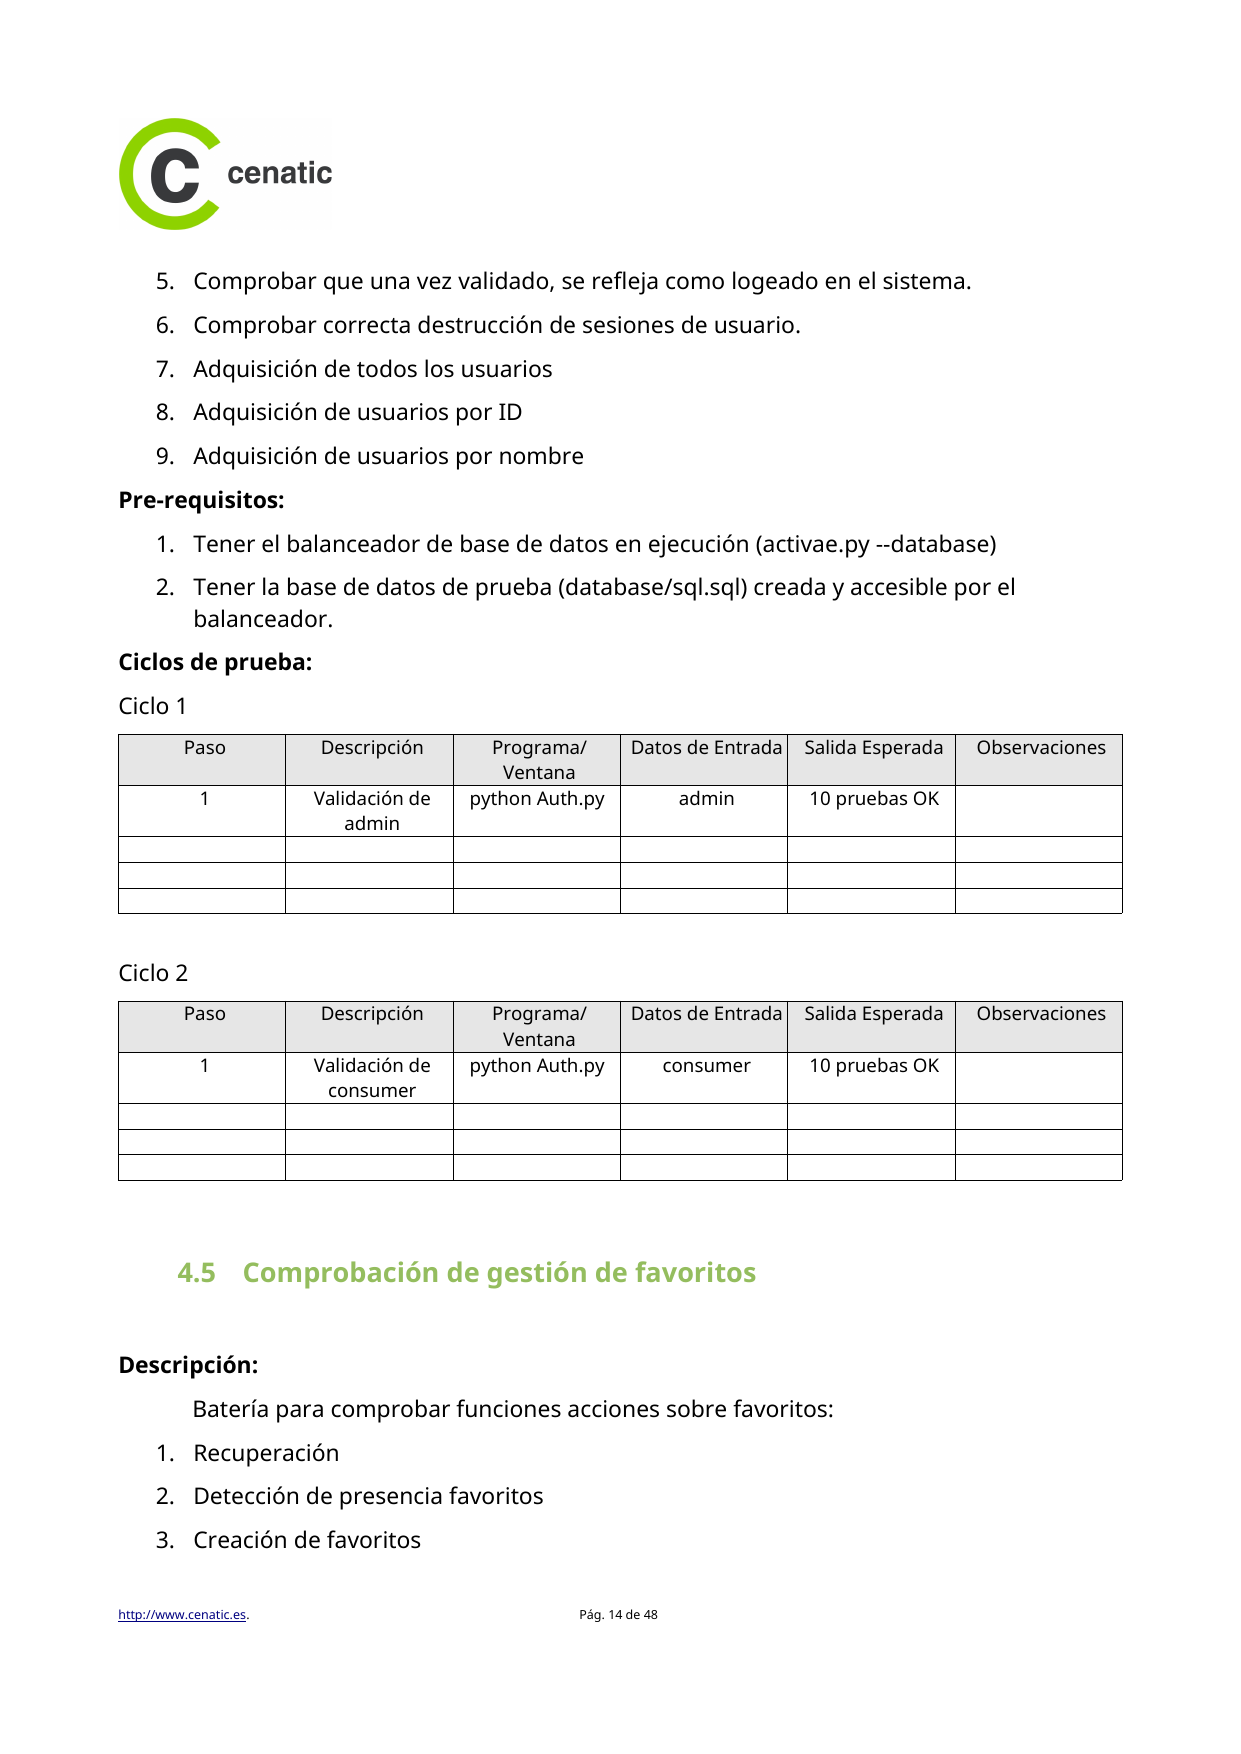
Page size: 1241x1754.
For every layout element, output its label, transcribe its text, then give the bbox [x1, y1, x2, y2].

table_cell Validación de consumer [286, 1053, 453, 1103]
table_header Programa/Ventana [454, 735, 620, 785]
list Adquisición de usuarios por nombre [156, 440, 1122, 471]
table_cell [956, 863, 1122, 887]
list Tener la base de datos de prueba (database/sql.sql) creada y accesible por el balanceador. [156, 571, 1122, 634]
table_cell [621, 1155, 787, 1180]
table_header Observaciones [956, 1002, 1122, 1052]
table_cell python Auth.py [454, 786, 620, 836]
table_cell [454, 863, 620, 887]
text Pre-requisitos: [118, 484, 1122, 515]
table_cell [119, 1130, 285, 1154]
list Recuperación [156, 1437, 1122, 1468]
table_cell [454, 837, 620, 862]
table_cell [956, 1155, 1122, 1180]
table_cell [454, 1155, 620, 1180]
table_cell [621, 837, 787, 862]
list Adquisición de usuarios por ID [156, 396, 1122, 428]
table_cell 1 [119, 786, 285, 836]
table_header Salida Esperada [788, 735, 955, 785]
table_header Paso [119, 735, 285, 785]
table_cell [956, 1053, 1122, 1103]
table_cell [788, 1104, 955, 1128]
table_cell [788, 863, 955, 887]
table_cell [454, 1130, 620, 1154]
table_cell [621, 1104, 787, 1128]
table_cell [621, 863, 787, 887]
table_cell [119, 1104, 285, 1128]
table_cell [286, 837, 453, 862]
table_cell [119, 837, 285, 862]
list Detección de presencia favoritos [156, 1480, 1122, 1512]
table_header Descripción [286, 735, 453, 785]
table_cell [454, 889, 620, 913]
text Ciclo 2 [118, 957, 1122, 988]
list Tener el balanceador de base de datos en ejecución (activae.py --database) [156, 528, 1122, 559]
table_header Programa/Ventana [454, 1002, 620, 1052]
text Ciclo 1 [118, 690, 1122, 721]
table_cell [621, 889, 787, 913]
table_cell [788, 837, 955, 862]
table_cell Validación de admin [286, 786, 453, 836]
table_cell [956, 889, 1122, 913]
table_cell [286, 1155, 453, 1180]
text Descripción: [118, 1349, 1122, 1380]
table_cell [286, 889, 453, 913]
table_cell [788, 1130, 955, 1154]
table_cell [788, 889, 955, 913]
text Ciclos de prueba: [118, 646, 1122, 678]
text Batería para comprobar funciones acciones sobre favoritos: [192, 1393, 1122, 1424]
table_cell admin [621, 786, 787, 836]
table_cell [119, 863, 285, 887]
table_header Salida Esperada [788, 1002, 955, 1052]
table_cell [286, 1104, 453, 1128]
table_header Paso [119, 1002, 285, 1052]
table_header Datos de Entrada [621, 735, 787, 785]
table_cell [621, 1130, 787, 1154]
table_cell [956, 1104, 1122, 1128]
table_cell [788, 1155, 955, 1180]
table_cell [119, 889, 285, 913]
table_cell [956, 1130, 1122, 1154]
list Comprobar que una vez validado, se refleja como logeado en el sistema. [156, 265, 1122, 296]
table_cell [956, 786, 1122, 836]
subtitle Comprobación de gestión de favoritos [118, 1253, 1122, 1290]
table_header Datos de Entrada [621, 1002, 787, 1052]
table_cell [286, 1130, 453, 1154]
list Adquisición de todos los usuarios [156, 353, 1122, 384]
table_cell [119, 1155, 285, 1180]
table_cell 10 pruebas OK [788, 786, 955, 836]
list Comprobar correcta destrucción de sesiones de usuario. [156, 309, 1122, 340]
table_cell 1 [119, 1053, 285, 1103]
table_cell consumer [621, 1053, 787, 1103]
table_cell python Auth.py [454, 1053, 620, 1103]
table_cell 10 pruebas OK [788, 1053, 955, 1103]
table_cell [286, 863, 453, 887]
table_header Descripción [286, 1002, 453, 1052]
picture [119, 118, 332, 230]
list Creación de favoritos [156, 1524, 1122, 1555]
table_cell [454, 1104, 620, 1128]
table_cell [956, 837, 1122, 862]
table_header Observaciones [956, 735, 1122, 785]
